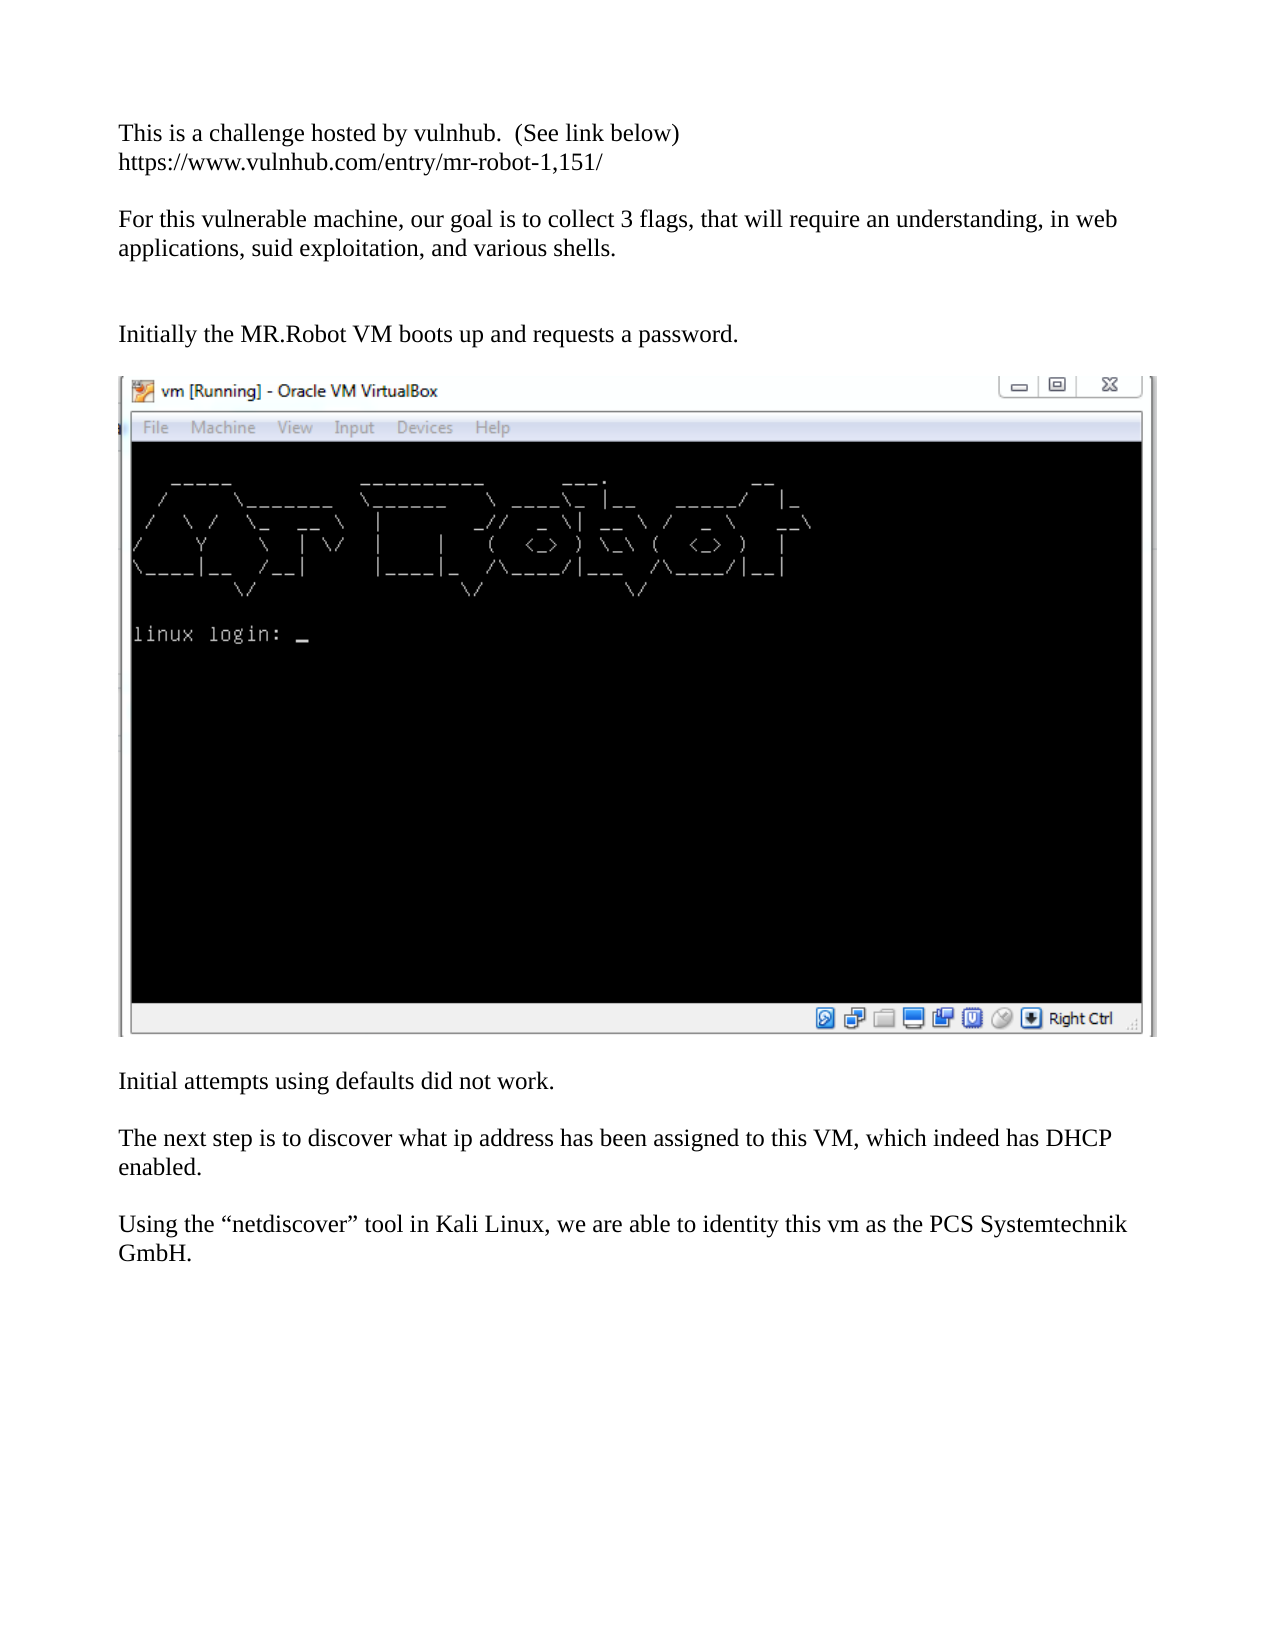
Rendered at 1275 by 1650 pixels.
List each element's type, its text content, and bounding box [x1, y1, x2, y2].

text For this vulnerable machine, our goal is to collect 3 flags, that will require an understanding, in web applications, suid exploitation, and various shells. [118, 204, 1157, 262]
text Initial attempts using defaults did not work. [118, 1066, 1157, 1094]
text https://www.vulnhub.com/entry/mr-robot-1,151/ [118, 147, 1157, 176]
text Initially the MR.Robot VM boots up and requests a password. [118, 319, 1157, 348]
picture [118, 376, 1157, 1037]
text Using the “netdiscover” tool in Kali Linux, we are able to identity this vm as the PCS Systemtechnik GmbH. [118, 1209, 1157, 1267]
text This is a challenge hosted by vulnhub. (See link below) [118, 118, 1157, 147]
text The next step is to discover what ip address has been assigned to this VM, which indeed has DHCP enabled. [118, 1123, 1157, 1181]
